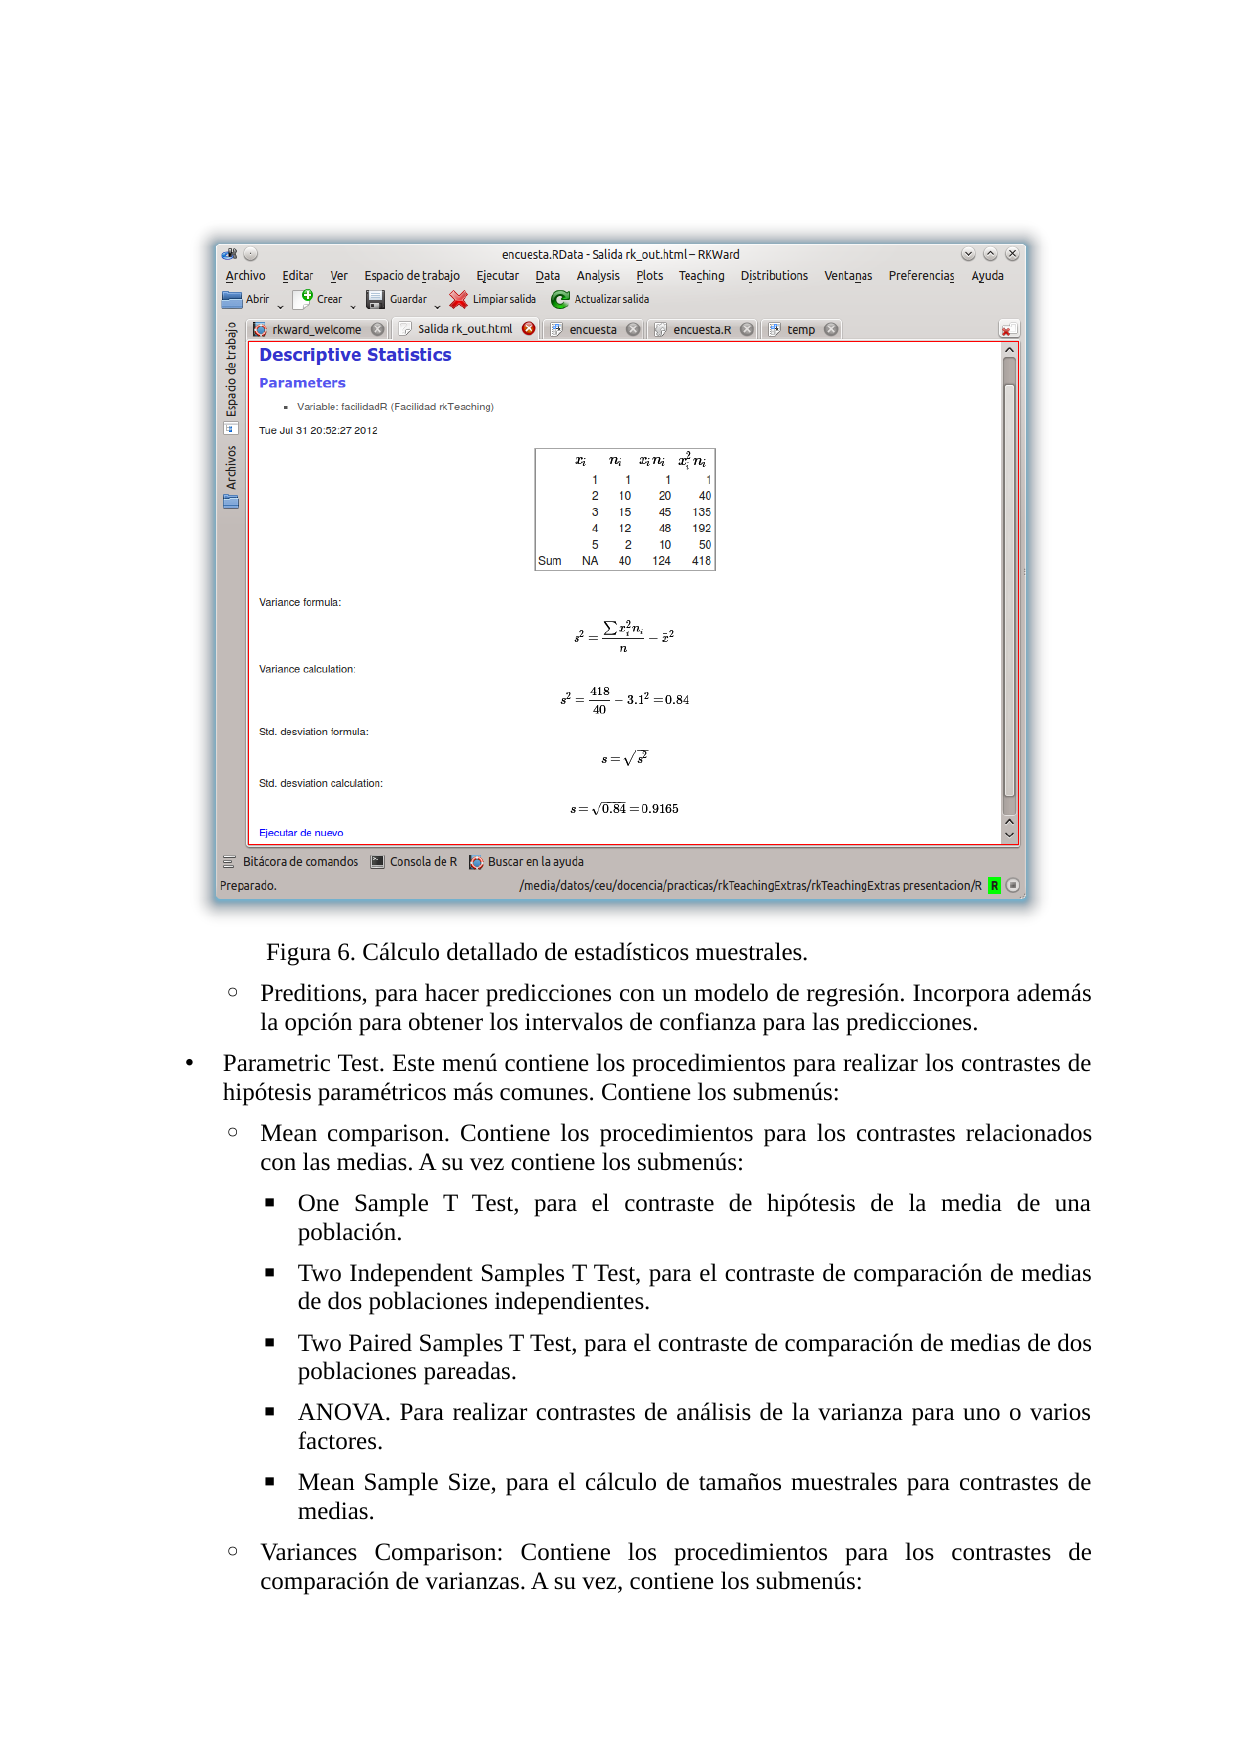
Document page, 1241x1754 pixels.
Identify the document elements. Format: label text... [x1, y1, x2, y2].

list One Sample T Test, para el contraste de hipótesis de la media de una población. [260, 1188, 1093, 1245]
list Parametric Test. Este menú contiene los procedimientos para realizar los contrastes de hipótesis paramétricos más comunes. Contiene los submenús: [185, 1048, 1093, 1106]
text Figura 6. Cálculo detallado de estadísticos muestrales. [266, 937, 974, 966]
list Two Independent Samples T Test, para el contraste de comparación de medias de dos poblaciones independientes. [260, 1258, 1093, 1315]
list Mean Sample Size, para el cálculo de tamaños muestrales para contrastes de medias. [260, 1467, 1093, 1525]
list Preditions, para hacer predicciones con un modelo de regresión. Incorpora además la opción para obtener los intervalos de confianza para las predicciones. [223, 978, 1093, 1036]
list Mean comparison. Contiene los procedimientos para los contrastes relacionados con las medias. A su vez contiene los submenús: [223, 1118, 1093, 1175]
list Variances Comparison: Contiene los procedimientos para los contrastes de comparación de varianzas. A su vez, contiene los submenús: [223, 1537, 1093, 1595]
list ANOVA. Para realizar contrastes de análisis de la varianza para uno o varios factores. [260, 1397, 1093, 1455]
picture [177, 205, 1063, 937]
list Two Paired Samples T Test, para el contraste de comparación de medias de dos poblaciones pareadas. [260, 1328, 1093, 1385]
